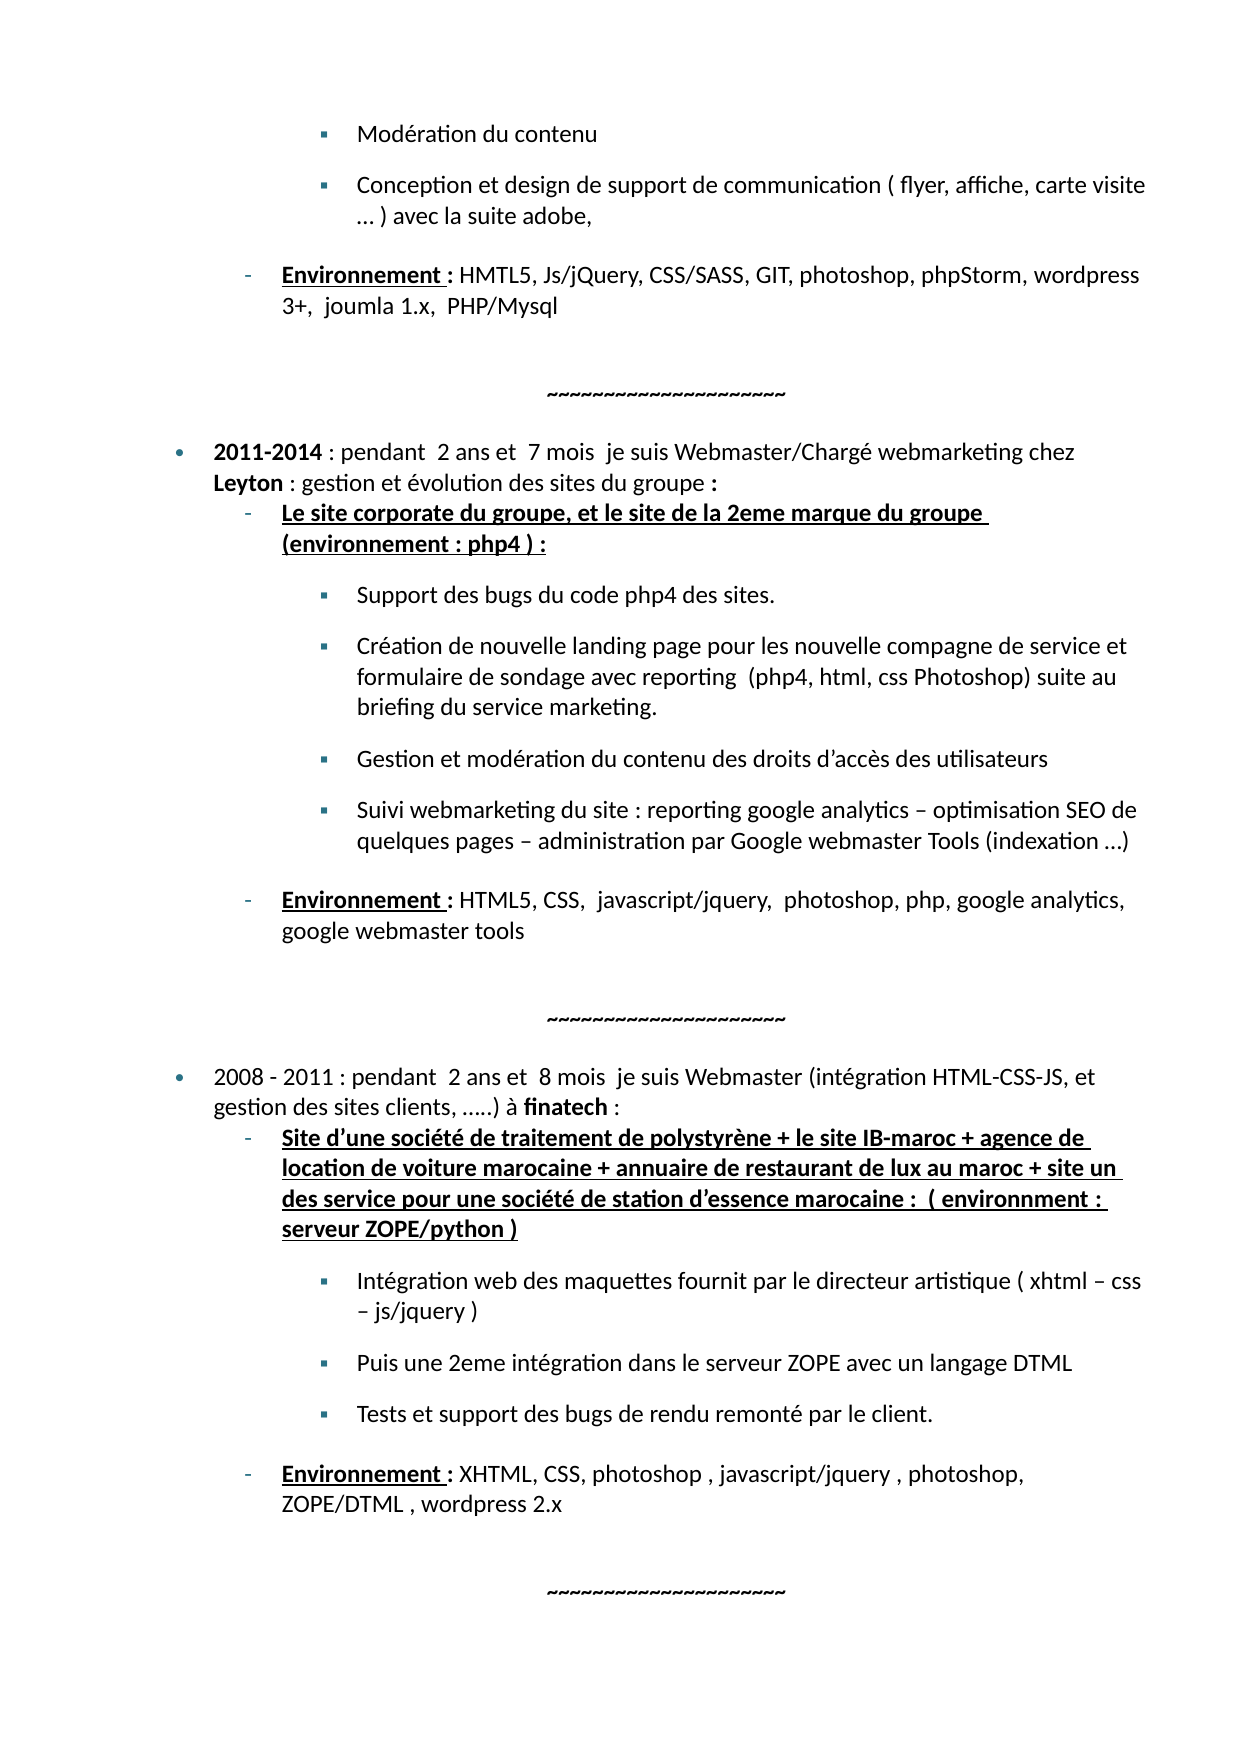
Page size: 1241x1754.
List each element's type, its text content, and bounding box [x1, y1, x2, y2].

table_cell 2020/01 à aujourd’hui : Consultant indépendant front / intégration WEB et ouvert au marché actuellement : participation sur des modules front du projet : http://www.soscoding.com/ création de plusieurs Projets Kit-Starter-Front personnel ( dans mon gitHub/gitlab ) ( twig-js, vueJS, React ) pour refondre des anciens projet front personnel / ou pour des tiers. Création d’un écosystème digital pour le partage d’astuce technique et digital ( site wordpress, chaîne YouTube, réseau sociaux et stratégie web-marketing) . Environnement : HMTL5, SASS/SCSS, JavaScript, gulp, twig-js , Bootstrap 4, GIT, BEM, Atomic-design, vueJS 2.x, ReactJS, photoshop, figma, wordpress, adobe-premiere. 2017/02-2019/09: je suis intégrateur web / Frontend dev (Cadre) chez WEBNET Projet Europe Assistance : adaptation UI de deux nouveaux skins pour une Plateforme d’assistance automobile en Europe en adaptant la structure existante et en respectant la nouvelle charte. Projets Verifimmo et Ouibusiness et RiskEv: intégration web en responsive et support des tickets Front, pour des sites de : Vérification des dossiers immobiliers ( Verifimmo ) Réservation de chambre d’hôtel ( Ouibusiness ) back-office d’une platforme de gestion des risques environnementaux ( RiskEv ) Environnement : HMTL5, SASS/SCSS, Javascript, Jquery, brunch, gulp, twig-js , Bootstrap 3 et 4, GIT, BEM, Atomic-design, agile/scrum, vueJS 2.x Mission chez le client maisonsdumonde.com (10 mois) : Création front de nouvelles pages pour divers évènements sur le site maisonsdumonde.com Création front des Newsletters à partir d’une charte graphique pour divers évènements (soldes, nouvelle collection, …) Environnement : HMTL5, CSS3, Javascript, Jquery, SASS, Bootstrap-3, GIT, VueJs 2.x Mission chez le client orchestra-voyage (6 mois) Intégrant une équipe Design/Frontend, je suis en charge de de créer la partie front des modules/composants/éléments qui seront réutilisable facilement sur l’ensemble de la plateforme web de orchestra et qui seront adapté pour chaque client Environnement : HMTL5, CSS3, TypeScript, Jquery, SASS, Bootstrap-4, Flex-box model, GIT, Freemarker/JAVA templating. Mission chez le client ICDC (5 mois) Pour un projets de site institutionnel public ( CPF ) je faisait l’intégration web du guideline et des quelques pages web du site, en plus j’avais une casquette de formateur en intégration web pour une ressource interne. Sur les bases, les bonnes pratiques de l’intégration UI/ frontend. Environnement : HMTL5, CSS3, Jquery, SASS, Bootstrap-4, Flex-box model, GIT, drupal/twig templating. ~~~~~~~~~~~~~~~~~~~~~ 2015-2016 : pendant 1 an et 5 mois je suis intégrateur web et force de proposition en UI dans plusieurs projets et plusieurs contextes en utilisant ( html5, css3, less/sass , photoshop, jquery/js, git ... ) chez VISIATIV : platforme réseau social thématique - ( environnement : Drupl6/php5 ) : Intégration web des maquettes et mockup validée par le client (HTML5 , css3 , js) des différentes pages Synchro et collaboration avec des développeurs drupal6/php pour la créations des Template.php et vues drupal6 de l’appli. Compléter les propositions graphiques des pages non déclinées et ajouter des picots et icones ( photoshop, AI ) en respectant l’identité visuelle de la marque et aussi Mise-a jour des fichiers fonts-icones de l’application. Back office d’un progiciel de gestion de process ( environnement : java/SDK ): Proposer des mockups /UI pour des interfaces de back office et intégration web ( html5 – css3 –jquery) des différents formulaires et vues du back office d’un module du progiciel en synchro et collaboration avec le développeur responsable du dev/support du progiciel Application web : visionneuse de catalogue CAO 3d (projet en agile/scrum) ( environnement : angular/java ): Création et intégration web de la majorité des interfaces de l’application en ( html5 –SASS/CSS3 - bootstrap- js). Proposer l’ergonomie et le design de plusieurs pages de l’application. Collaborer avec les developpeurs java-angular pour implémenter des interactions AngularJS en front sur quelques pages de l’application Application e-commerce B2B ( environment C# ) Adaptation du skin de l’application à la charte graphique validé par le client (bootstrap3 – LESS ). Support redmine du code FRONT de plusieurs produit de la société remonté par les différentes BU ( hml5 –CSS3/LESS/SASS – js/jquery ), Environnement : HMTL5, CSS3, jQuery, SASS, Bootstrap3, GIT, photoshop, photoshop, phpStorm. ~~~~~~~~~~~~~~~~~~~~~ 2014-2015 : pendant 1 an et 3 mois je suis Webmaster/webdesigner Autonome: Création et administration d’un site de petites annonce pour particulier sous joomla Installation paramétrage du plugin des petites annonces Adaptation du thème/skin du site et déclinaison graphique déjà conçu Ajouter et administration le contenu du site Création de plusieurs sites sous Wordpress ( site d’emploi – blogs perso – autres mini site de services pour des tiers ) : Intégration et Création des skins et thèmes pour wordpress Doc/Installation/paramétrage des plugins nécessaires Modération du contenu Conception et design de support de communication ( flyer, affiche, carte visite … ) avec la suite adobe, Environnement : HMTL5, Js/jQuery, CSS/SASS, GIT, photoshop, phpStorm, wordpress 3+, joumla 1.x, PHP/Mysql ~~~~~~~~~~~~~~~~~~~~~ 2011-2014 : pendant 2 ans et 7 mois je suis Webmaster/Chargé webmarketing chez Leyton : gestion et évolution des sites du groupe : Le site corporate du groupe, et le site de la 2eme marque du groupe (environnement : php4 ) : Support des bugs du code php4 des sites. Création de nouvelle landing page pour les nouvelle compagne de service et formulaire de sondage avec reporting (php4, html, css Photoshop) suite au briefing du service marketing. Gestion et modération du contenu des droits d’accès des utilisateurs Suivi webmarketing du site : reporting google analytics – optimisation SEO de quelques pages – administration par Google webmaster Tools (indexation …) Environnement : HTML5, CSS, javascript/jquery, photoshop, php, google analytics, google webmaster tools ~~~~~~~~~~~~~~~~~~~~~ 2008 - 2011 : pendant 2 ans et 8 mois je suis Webmaster (intégration HTML-CSS-JS, et gestion des sites clients, …..) à finatech : Site d’une société de traitement de polystyrène + le site IB-maroc + agence de location de voiture marocaine + annuaire de restaurant de lux au maroc + site un des service pour une société de station d’essence marocaine : ( environnment : serveur ZOPE/python ) Intégration web des maquettes fournit par le directeur artistique ( xhtml – css – js/jquery ) Puis une 2eme intégration dans le serveur ZOPE avec un langage DTML Tests et support des bugs de rendu remonté par le client. Environnement : XHTML, CSS, photoshop , javascript/jquery , photoshop, ZOPE/DTML , wordpress 2.x ~~~~~~~~~~~~~~~~~~~~~ 2007-2008 : 5 mois en tant qu’intégrateur/ Webdesigner à CASABLUELABS. Un site d’événementiel marocain + un journal quotidien régional (environnment : joomla 1.x / php4) Adapter le skin du CMS joomla 1.x au maquette PSD Le site de l’agence CASABLUELABS Proposition graphique de la maquette du site sous Photoshop Intégration xhtml/css2.1 de la maquette. Environnement : XHTML , CSS , photoshop, jquery, php4 ~~~~~~~~~~~~~~~~~~~~~ 2007 : stage de 3 mois à la Société INNOVATION CONCEPT Offshoring en développement WEB. Platform de gestion des fournisseurs ( client allemand) ( environnment : php4 ) Intégration web de l’interface PSD fournis ( XHTML – css2.1 – javascript natif ) ~~~~~~~~~~~~~~~~~~~~~ 2007 : 6 mois à la société PHONE ON LINE en tant que chargé d’assistance technique : Résoudre les problème de connexion internet du client orange ( hotline ) ~~~~~~~~~~~~~~~~~~~~~ 2006 : 6 mois de stage ANAPEC à la Société INVOLYS dans le poste de développeur informatique : Application de gestion immobilière ( environnment : visual basic 6 ): Traiter, corriger les bugs Suite à un rapport de bugs envoyer par le consultant /testeur (Visual basic 6 + cristal report ) ~~~~~~~~~~~~~~~~~~~~~ 2005 : Stage de 3 mois à la DRH de la commune urbaine de Casablanca : pour un développement VB : Application de gestion du bureau d’orde de la DRH de casa ( environnement : visual basic 6 ): en binôme pour le projet de fin d’étude du DTS système d’information (Visual basic 6 + cristal report ) [120, 118, 1159, 1634]
